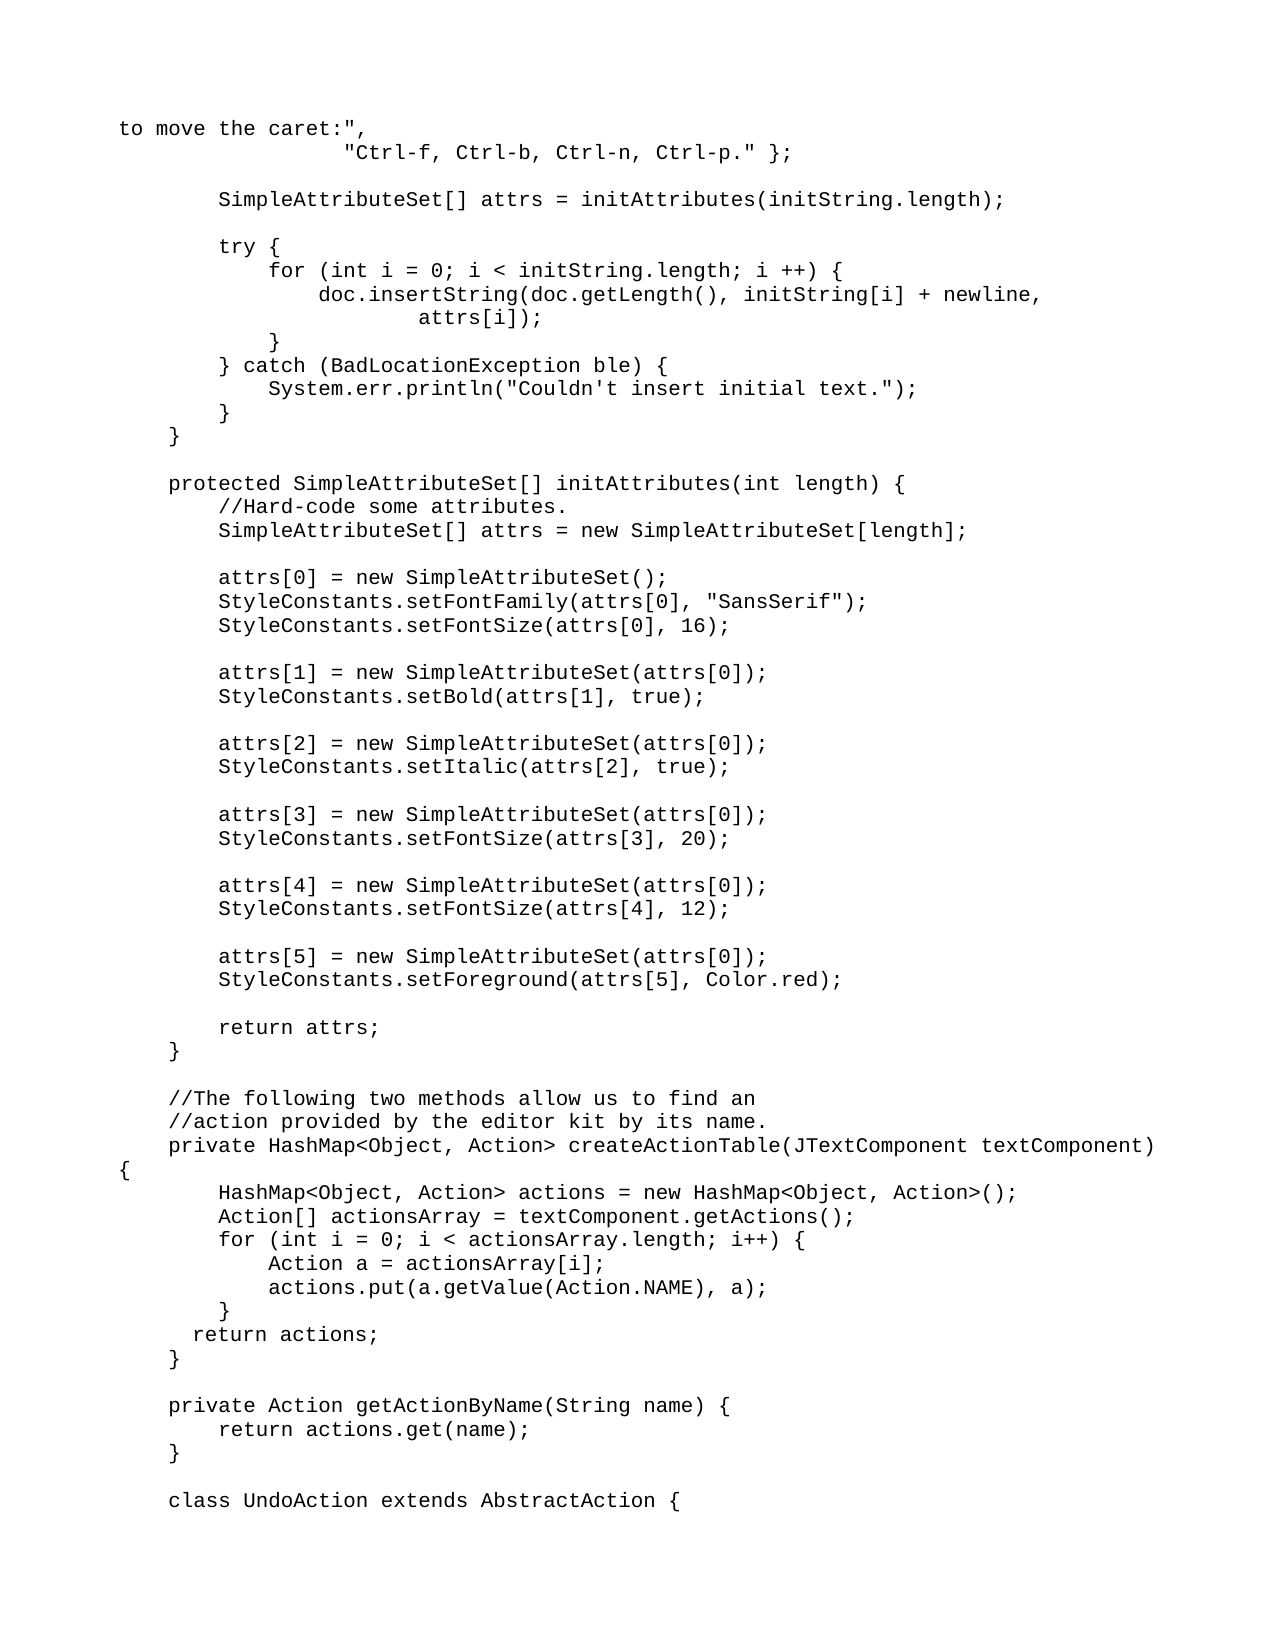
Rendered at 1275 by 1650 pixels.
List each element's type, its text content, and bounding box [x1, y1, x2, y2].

text } [118, 402, 1157, 426]
text } [118, 1442, 1157, 1466]
text class UndoAction extends AbstractAction { [118, 1489, 1157, 1513]
text StyleConstants.setFontSize(attrs[4], 12); [118, 898, 1157, 922]
text Action a = actionsArray[i]; [118, 1253, 1157, 1277]
text SimpleAttributeSet[] attrs = new SimpleAttributeSet[length]; [118, 520, 1157, 544]
text //action provided by the editor kit by its name. [118, 1111, 1157, 1135]
text protected SimpleAttributeSet[] initAttributes(int length) { [118, 473, 1157, 496]
text doc.insertString(doc.getLength(), initString[i] + newline, [118, 284, 1157, 307]
text StyleConstants.setItalic(attrs[2], true); [118, 757, 1157, 780]
text } [118, 331, 1157, 354]
text attrs[4] = new SimpleAttributeSet(attrs[0]); [118, 875, 1157, 898]
text for (int i = 0; i < initString.length; i ++) { [118, 260, 1157, 284]
text //The following two methods allow us to find an [118, 1088, 1157, 1111]
text attrs[0] = new SimpleAttributeSet(); [118, 567, 1157, 591]
text SimpleAttributeSet[] attrs = initAttributes(initString.length); [118, 189, 1157, 213]
text try { [118, 236, 1157, 260]
text attrs[2] = new SimpleAttributeSet(attrs[0]); [118, 733, 1157, 757]
text return actions; [118, 1324, 1157, 1348]
text StyleConstants.setBold(attrs[1], true); [118, 686, 1157, 709]
text } [118, 426, 1157, 449]
text actions.put(a.getValue(Action.NAME), a); [118, 1277, 1157, 1300]
text "Ctrl-f, Ctrl-b, Ctrl-n, Ctrl-p." }; [118, 142, 1157, 165]
text HashMap<Object, Action> actions = new HashMap<Object, Action>(); [118, 1182, 1157, 1206]
text attrs[5] = new SimpleAttributeSet(attrs[0]); [118, 946, 1157, 969]
text } [118, 1348, 1157, 1371]
text for (int i = 0; i < actionsArray.length; i++) { [118, 1229, 1157, 1253]
text to move the caret:", [118, 118, 1157, 142]
text Action[] actionsArray = textComponent.getActions(); [118, 1206, 1157, 1229]
text StyleConstants.setFontSize(attrs[0], 16); [118, 615, 1157, 638]
text attrs[1] = new SimpleAttributeSet(attrs[0]); [118, 662, 1157, 686]
text private Action getActionByName(String name) { [118, 1395, 1157, 1419]
text System.err.println("Couldn't insert initial text."); [118, 378, 1157, 402]
text attrs[3] = new SimpleAttributeSet(attrs[0]); [118, 804, 1157, 827]
text } catch (BadLocationException ble) { [118, 354, 1157, 378]
text StyleConstants.setFontFamily(attrs[0], "SansSerif"); [118, 591, 1157, 615]
text attrs[i]); [118, 307, 1157, 331]
text StyleConstants.setFontSize(attrs[3], 20); [118, 827, 1157, 851]
text private HashMap<Object, Action> createActionTable(JTextComponent textComponent) { [118, 1135, 1157, 1182]
text return actions.get(name); [118, 1419, 1157, 1442]
text StyleConstants.setForeground(attrs[5], Color.red); [118, 969, 1157, 993]
text return attrs; [118, 1017, 1157, 1040]
text } [118, 1300, 1157, 1324]
text } [118, 1040, 1157, 1064]
text //Hard-code some attributes. [118, 496, 1157, 520]
